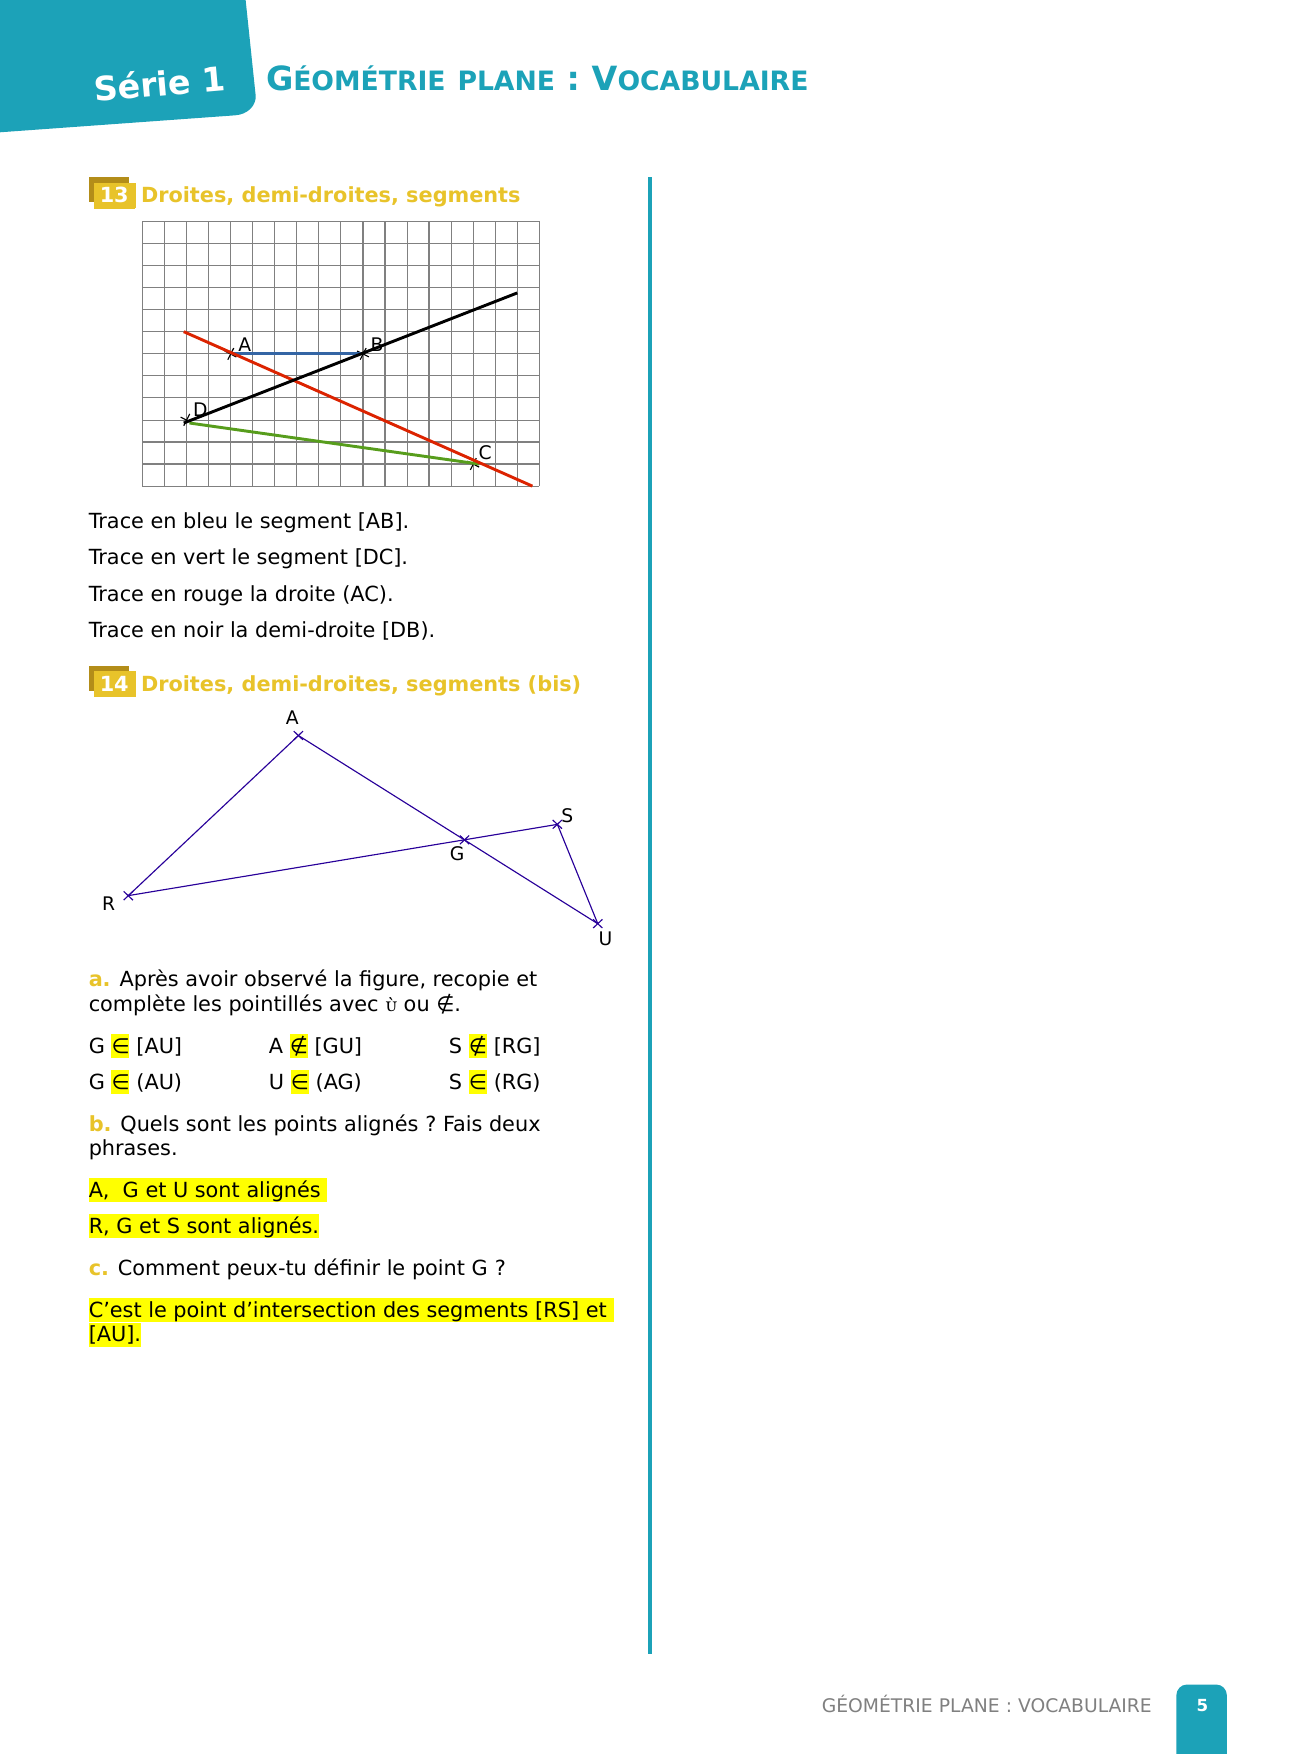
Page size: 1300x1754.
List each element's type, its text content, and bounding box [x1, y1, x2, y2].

subtitle S ∈ (RG) [487, 1070, 623, 1094]
subtitle Trace en noir la demi-droite [DB). [88, 618, 623, 642]
subtitle Trace en bleu le segment [AB]. [88, 509, 623, 533]
subtitle A ∉ [GU] [269, 1034, 290, 1058]
subtitle A, G et U sont alignés [327, 1178, 623, 1202]
subtitle C’est le point d’intersection des segments [RS] et [AU]. [88, 1298, 623, 1347]
subtitle G ∈ [AU] [129, 1034, 263, 1058]
subtitle G ∈ (AU) [129, 1070, 263, 1094]
subtitle S ∉ [RG] [449, 1034, 469, 1058]
list Après avoir observé la figure, recopie et complète les pointillés avec  ou ∉. [88, 967, 629, 1016]
subtitle U ∈ (AG) [309, 1070, 443, 1094]
subtitle R, G et S sont alignés. [319, 1214, 623, 1238]
subtitle G ∈ (AU) [88, 1070, 111, 1094]
subtitle Trace en vert le segment [DC]. [88, 545, 623, 570]
subtitle U ∈ (AG) [269, 1070, 291, 1094]
subtitle S ∈ (RG) [449, 1070, 469, 1094]
subtitle Droites, demi-droites, segments (bis) [129, 666, 629, 697]
list Quels sont les points alignés ? Fais deux phrases. [88, 1112, 629, 1160]
subtitle A ∉ [GU] [308, 1034, 443, 1058]
subtitle S ∉ [RG] [487, 1034, 623, 1058]
subtitle Droites, demi-droites, segments [129, 177, 629, 208]
subtitle G ∈ [AU] [88, 1034, 111, 1058]
subtitle Trace en rouge la droite (AC). [88, 582, 623, 606]
list Comment peux-tu définir le point G ? [88, 1256, 629, 1280]
